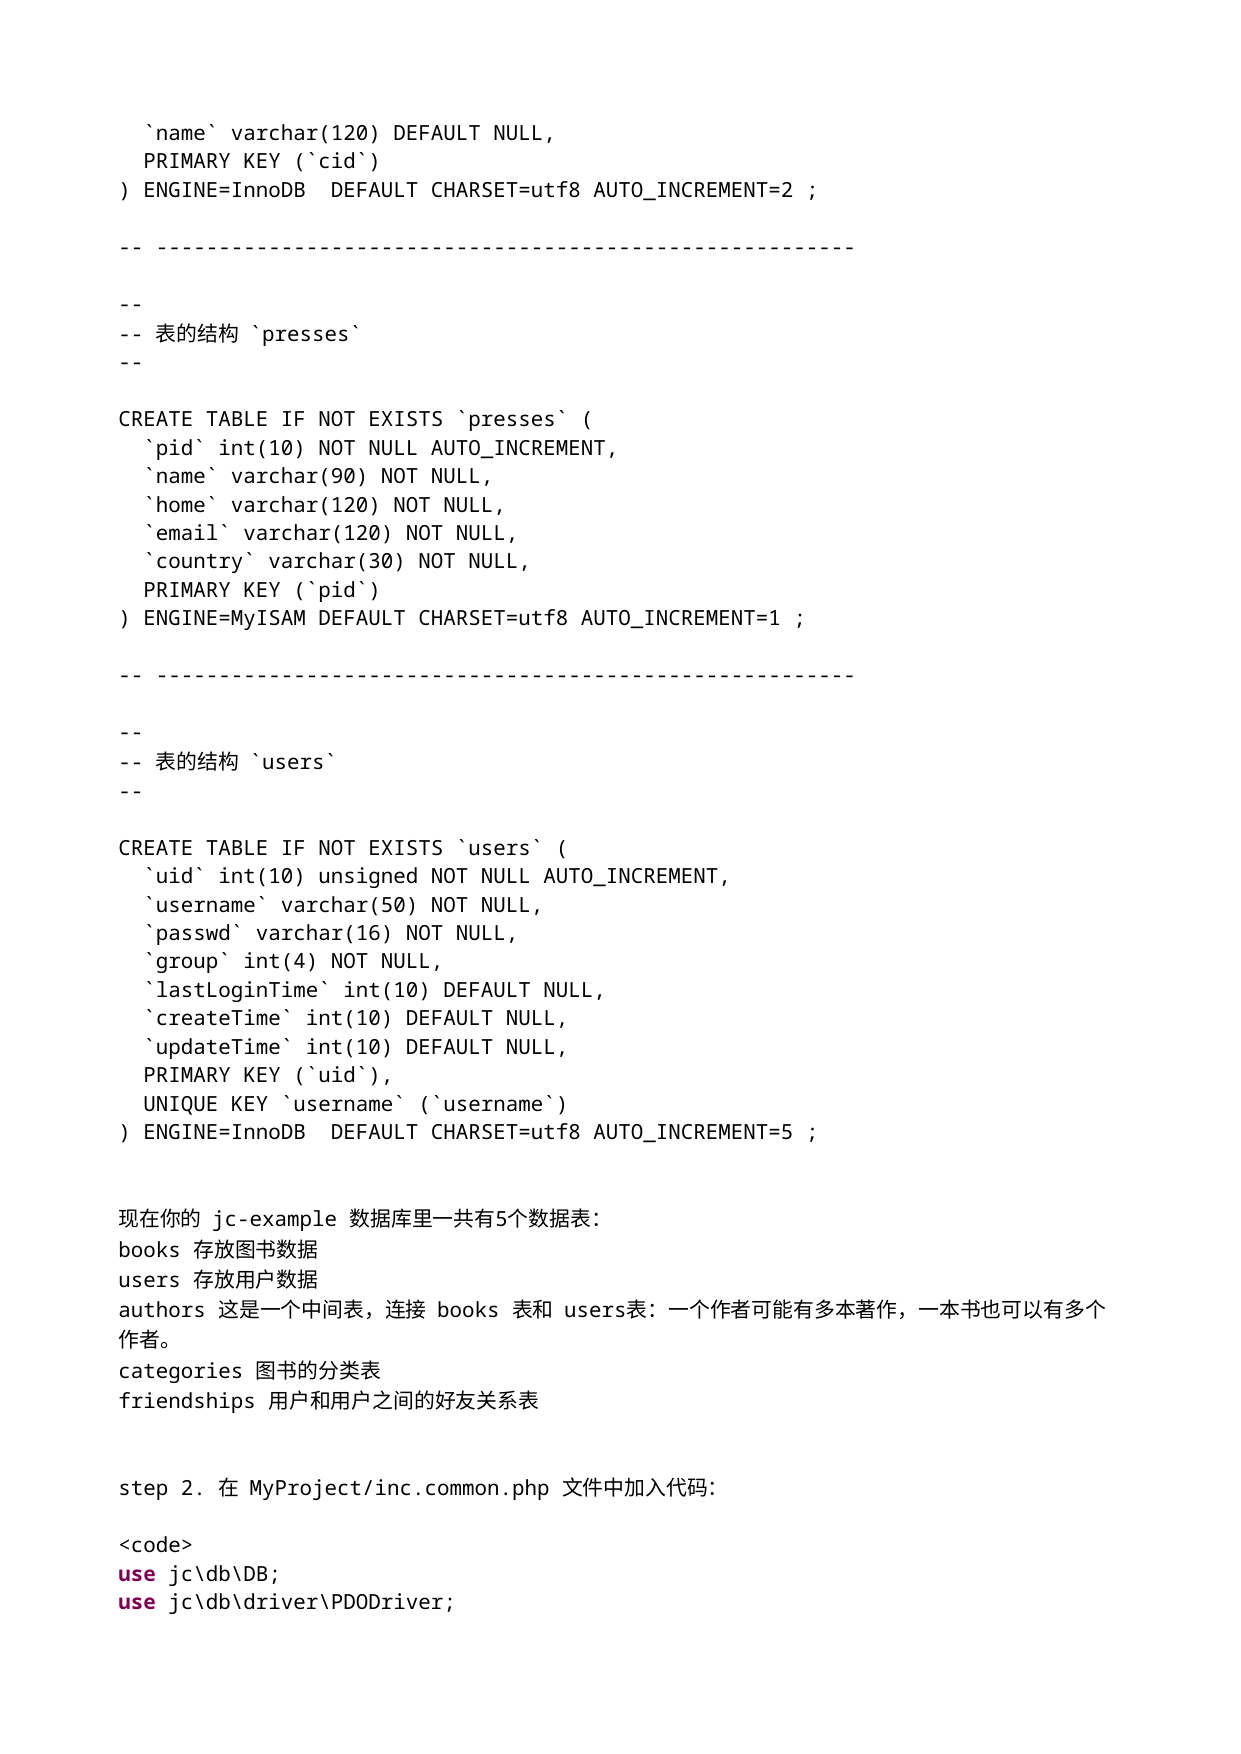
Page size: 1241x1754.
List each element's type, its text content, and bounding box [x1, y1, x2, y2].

text -- -------------------------------------------------------- [118, 232, 1122, 260]
text -- [118, 289, 1122, 317]
text -- [118, 717, 1122, 746]
text ) ENGINE=MyISAM DEFAULT CHARSET=utf8 AUTO_INCREMENT=1 ; [118, 603, 1122, 632]
text `name` varchar(120) DEFAULT NULL, [118, 118, 1122, 147]
text -- [118, 347, 1122, 376]
text CREATE TABLE IF NOT EXISTS `presses` ( [118, 404, 1122, 433]
text -- -------------------------------------------------------- [118, 660, 1122, 689]
text ) ENGINE=InnoDB DEFAULT CHARSET=utf8 AUTO_INCREMENT=2 ; [118, 175, 1122, 203]
text use jc\db\DB; [118, 1559, 1122, 1587]
text `pid` int(10) NOT NULL AUTO_INCREMENT, [118, 433, 1122, 461]
text `country` varchar(30) NOT NULL, [118, 547, 1122, 575]
text categories 图书的分类表 [118, 1354, 1122, 1384]
text 现在你的 jc-example 数据库里一共有5个数据表： [118, 1202, 1122, 1233]
text `createTime` int(10) DEFAULT NULL, [118, 1003, 1122, 1032]
text -- [118, 776, 1122, 804]
text `updateTime` int(10) DEFAULT NULL, [118, 1032, 1122, 1060]
text users 存放用户数据 [118, 1263, 1122, 1293]
text `passwd` varchar(16) NOT NULL, [118, 918, 1122, 947]
text `name` varchar(90) NOT NULL, [118, 461, 1122, 490]
text -- 表的结构 `presses` [118, 317, 1122, 347]
text step 2. 在 MyProject/inc.common.php 文件中加入代码： [118, 1471, 1122, 1502]
text UNIQUE KEY `username` (`username`) [118, 1089, 1122, 1117]
text `email` varchar(120) NOT NULL, [118, 518, 1122, 547]
text <code> [118, 1530, 1122, 1559]
text friendships 用户和用户之间的好友关系表 [118, 1384, 1122, 1414]
text books 存放图书数据 [118, 1233, 1122, 1263]
text PRIMARY KEY (`pid`) [118, 575, 1122, 603]
text ) ENGINE=InnoDB DEFAULT CHARSET=utf8 AUTO_INCREMENT=5 ; [118, 1117, 1122, 1146]
text `username` varchar(50) NOT NULL, [118, 890, 1122, 918]
text `group` int(4) NOT NULL, [118, 947, 1122, 975]
text use jc\db\driver\PDODriver; [118, 1587, 1122, 1616]
text `uid` int(10) unsigned NOT NULL AUTO_INCREMENT, [118, 861, 1122, 890]
text PRIMARY KEY (`uid`), [118, 1060, 1122, 1089]
text -- 表的结构 `users` [118, 746, 1122, 776]
text PRIMARY KEY (`cid`) [118, 147, 1122, 175]
text `lastLoginTime` int(10) DEFAULT NULL, [118, 975, 1122, 1003]
text CREATE TABLE IF NOT EXISTS `users` ( [118, 833, 1122, 861]
text `home` varchar(120) NOT NULL, [118, 490, 1122, 518]
text authors 这是一个中间表，连接 books 表和 users表：一个作者可能有多本著作，一本书也可以有多个作者。 [118, 1293, 1122, 1354]
